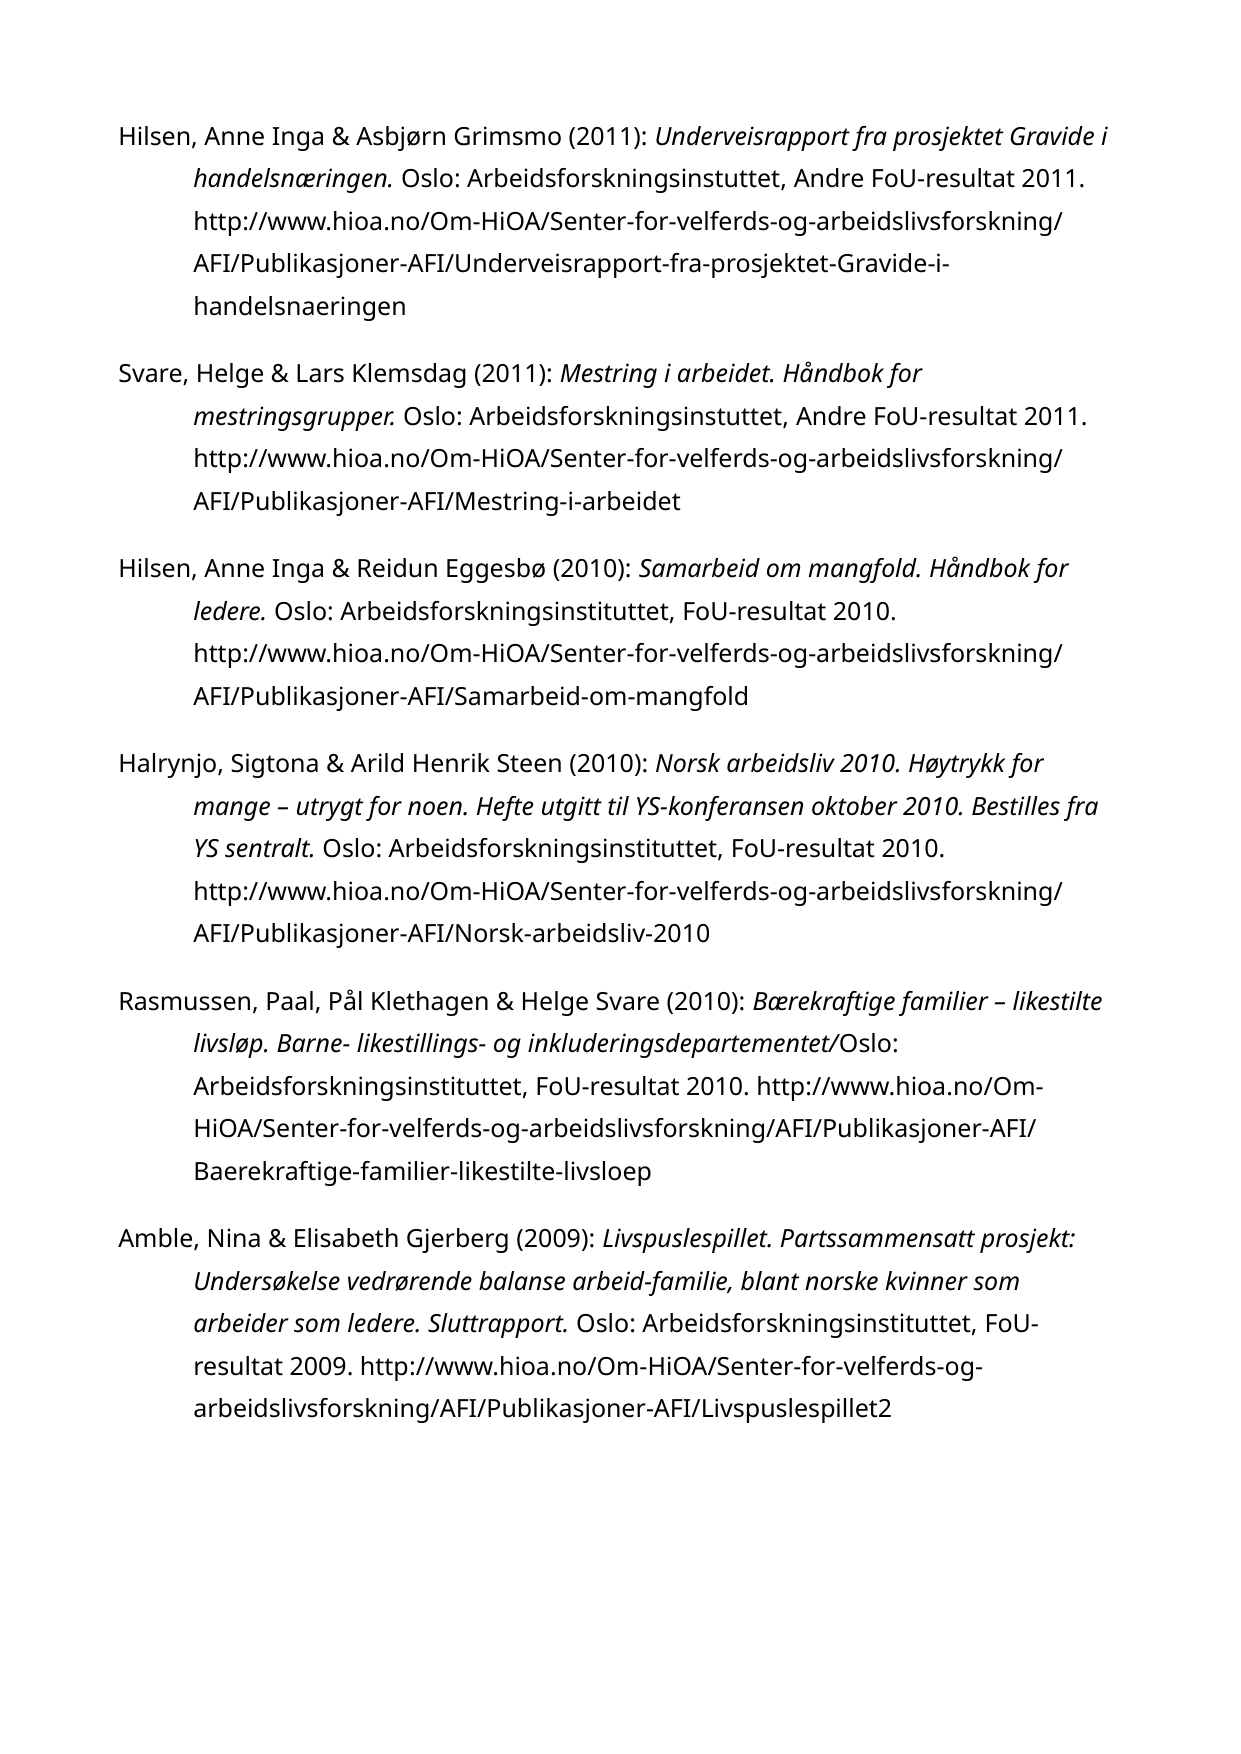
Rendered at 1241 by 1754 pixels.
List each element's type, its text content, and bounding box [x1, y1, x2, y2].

list Svare, Helge & Lars Klemsdag (2011): Mestring i arbeidet. Håndbok for mestringsgrupper. Oslo: Arbeidsforskningsinstuttet, Andre FoU-resultat 2011. http://www.hioa.no/Om-HiOA/Senter-for-velferds-og-arbeidslivsforskning/AFI/Publikasjoner-AFI/Mestring-i-arbeidet [118, 356, 1122, 517]
list Rasmussen, Paal, Pål Klethagen & Helge Svare (2010): Bærekraftige familier – likestilte livsløp. Barne- likestillings- og inkluderingsdepartementet/Oslo: Arbeidsforskningsinstituttet, FoU-resultat 2010. http://www.hioa.no/Om-HiOA/Senter-for-velferds-og-arbeidslivsforskning/AFI/Publikasjoner-AFI/Baerekraftige-familier-likestilte-livsloep [118, 983, 1122, 1187]
list Halrynjo, Sigtona & Arild Henrik Steen (2010): Norsk arbeidsliv 2010. Høytrykk for mange – utrygt for noen. Hefte utgitt til YS-konferansen oktober 2010. Bestilles fra YS sentralt. Oslo: Arbeidsforskningsinstituttet, FoU-resultat 2010. http://www.hioa.no/Om-HiOA/Senter-for-velferds-og-arbeidslivsforskning/AFI/Publikasjoner-AFI/Norsk-arbeidsliv-2010 [118, 746, 1122, 950]
list Amble, Nina & Elisabeth Gjerberg (2009): Livspuslespillet. Partssammensatt prosjekt: Undersøkelse vedrørende balanse arbeid-familie, blant norske kvinner som arbeider som ledere. Sluttrapport. Oslo: Arbeidsforskningsinstituttet, FoU-resultat 2009. http://www.hioa.no/Om-HiOA/Senter-for-velferds-og-arbeidslivsforskning/AFI/Publikasjoner-AFI/Livspuslespillet2 [118, 1221, 1122, 1425]
list Hilsen, Anne Inga & Reidun Eggesbø (2010): Samarbeid om mangfold. Håndbok for ledere. Oslo: Arbeidsforskningsinstituttet, FoU-resultat 2010. http://www.hioa.no/Om-HiOA/Senter-for-velferds-og-arbeidslivsforskning/AFI/Publikasjoner-AFI/Samarbeid-om-mangfold [118, 551, 1122, 712]
list Hilsen, Anne Inga & Asbjørn Grimsmo (2011): Underveisrapport fra prosjektet Gravide i handelsnæringen. Oslo: Arbeidsforskningsinstuttet, Andre FoU-resultat 2011. http://www.hioa.no/Om-HiOA/Senter-for-velferds-og-arbeidslivsforskning/AFI/Publikasjoner-AFI/Underveisrapport-fra-prosjektet-Gravide-i-handelsnaeringen [118, 118, 1122, 322]
